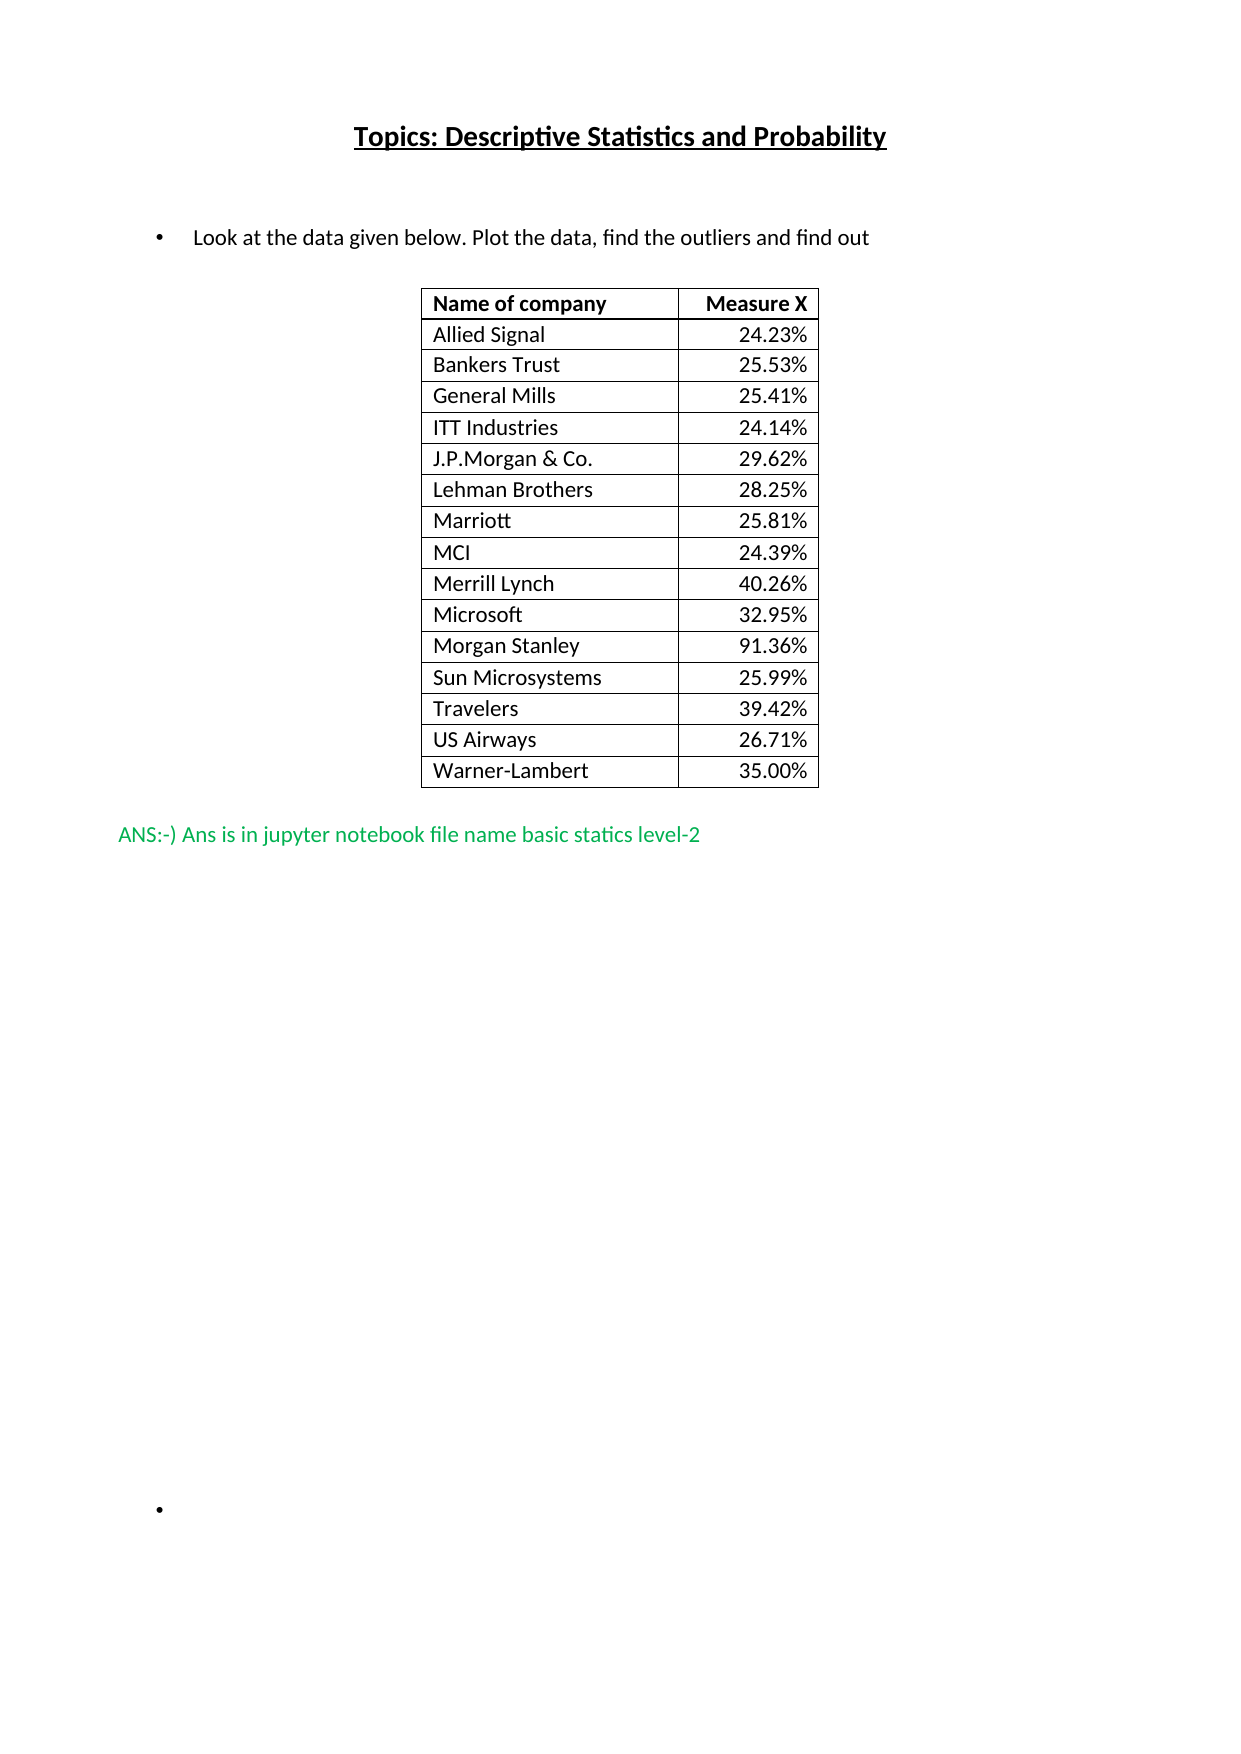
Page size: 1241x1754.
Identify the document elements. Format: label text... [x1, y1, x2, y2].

table_cell Travelers [422, 694, 678, 724]
table_cell 25.53% [679, 350, 818, 381]
table_cell Microsoft [422, 600, 678, 631]
table_cell MCI [422, 538, 678, 568]
table_cell 29.62% [679, 444, 818, 474]
table_header Name of company [422, 289, 678, 318]
table_cell General Mills [422, 382, 678, 412]
table_cell Sun Microsystems [422, 663, 678, 693]
table_cell 32.95% [679, 600, 818, 631]
table_cell Marriott [422, 507, 678, 537]
table_cell ITT Industries [422, 413, 678, 443]
table_cell 26.71% [679, 725, 818, 756]
text Topics: Descriptive Statistics and Probability [118, 118, 1122, 154]
list Look at the data given below. Plot the data, find the outliers and find out [156, 223, 1122, 251]
table_cell Lehman Brothers [422, 475, 678, 506]
table_cell 24.14% [679, 413, 818, 443]
table_cell 25.41% [679, 382, 818, 412]
table_cell J.P.Morgan & Co. [422, 444, 678, 474]
text ANS:-) Ans is in jupyter notebook file name basic statics level-2 [118, 820, 1122, 848]
table_cell 25.81% [679, 507, 818, 537]
table_cell Bankers Trust [422, 350, 678, 381]
table_cell 25.99% [679, 663, 818, 693]
table_cell 28.25% [679, 475, 818, 506]
table_header Measure X [679, 289, 818, 318]
table_cell Allied Signal [422, 320, 678, 349]
table_cell 40.26% [679, 569, 818, 599]
table_cell 24.39% [679, 538, 818, 568]
table_cell US Airways [422, 725, 678, 756]
table_cell Warner-Lambert [422, 757, 678, 787]
table_cell 91.36% [679, 632, 818, 662]
table_cell Morgan Stanley [422, 632, 678, 662]
table_cell 35.00% [679, 757, 818, 787]
table_cell 39.42% [679, 694, 818, 724]
table_cell Merrill Lynch [422, 569, 678, 599]
table_cell 24.23% [679, 320, 818, 349]
